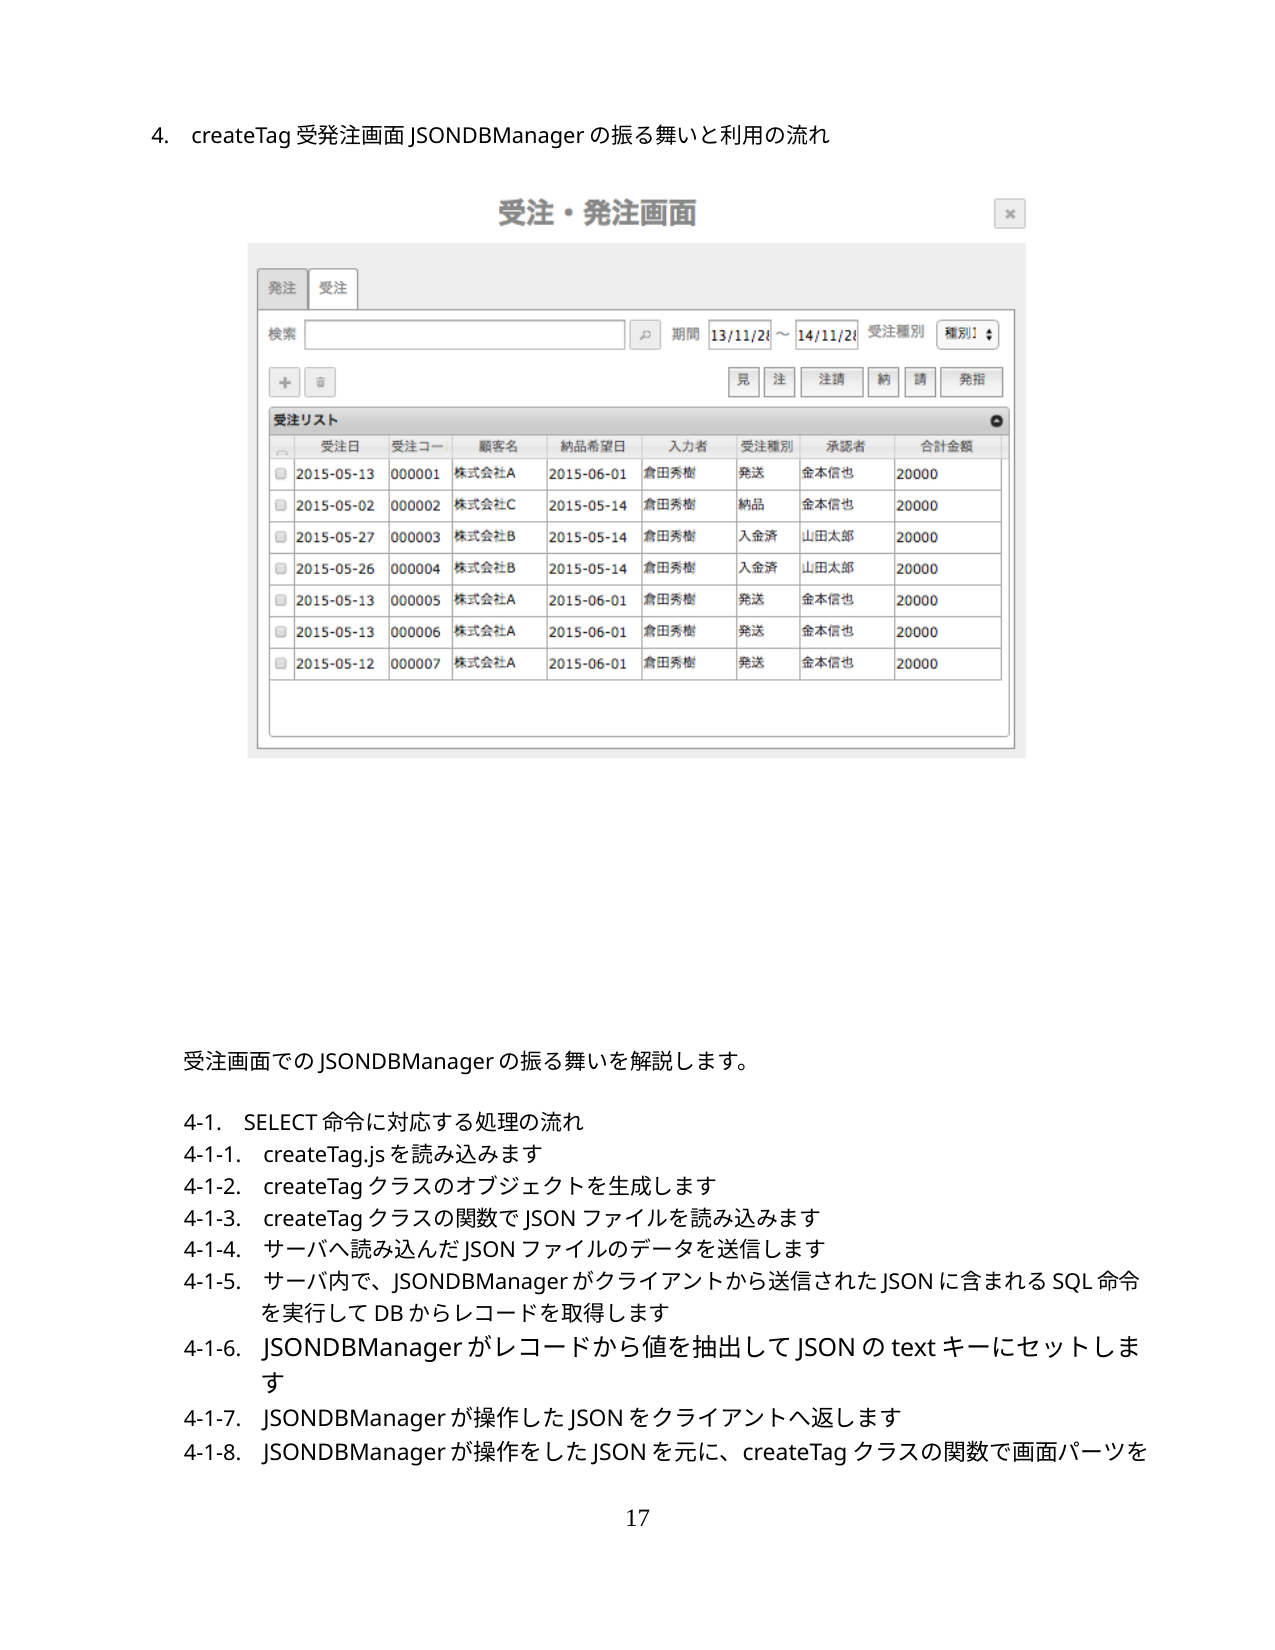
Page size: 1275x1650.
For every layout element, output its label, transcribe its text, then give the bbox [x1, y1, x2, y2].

text 4-1-1. createTag.jsを読み込みます [184, 1137, 1157, 1169]
text 4-1-6. JSONDBManagerがレコードから値を抽出してJSONのtextキーにセットします [184, 1328, 1157, 1400]
text 受注画面でのJSONDBManagerの振る舞いを解説します。 [162, 1044, 1157, 1075]
text 4-1-3. createTagクラスの関数でJSONファイルを読み込みます [184, 1201, 1157, 1232]
text 4-1-2. createTagクラスのオブジェクトを生成します [184, 1169, 1157, 1201]
text 4-1. SELECT命令に対応する処理の流れ [162, 1105, 1157, 1137]
text 4-1-7. JSONDBManagerが操作したJSONをクライアントへ返します [184, 1400, 1157, 1433]
text 4-1-4. サーバへ読み込んだJSONファイルのデータを送信します [184, 1232, 1157, 1264]
picture [236, 188, 1039, 769]
text 4-1-8. JSONDBManagerが操作をしたJSONを元に、createTagクラスの関数で画面パーツを [184, 1433, 1157, 1467]
text 4-1-5. サーバ内で、JSONDBManagerがクライアントから送信されたJSONに含まれるSQL命令を実行してDBからレコードを取得します [184, 1264, 1157, 1328]
text 4. createTag受発注画面 JSONDBManagerの振る舞いと利用の流れ [129, 118, 1157, 150]
